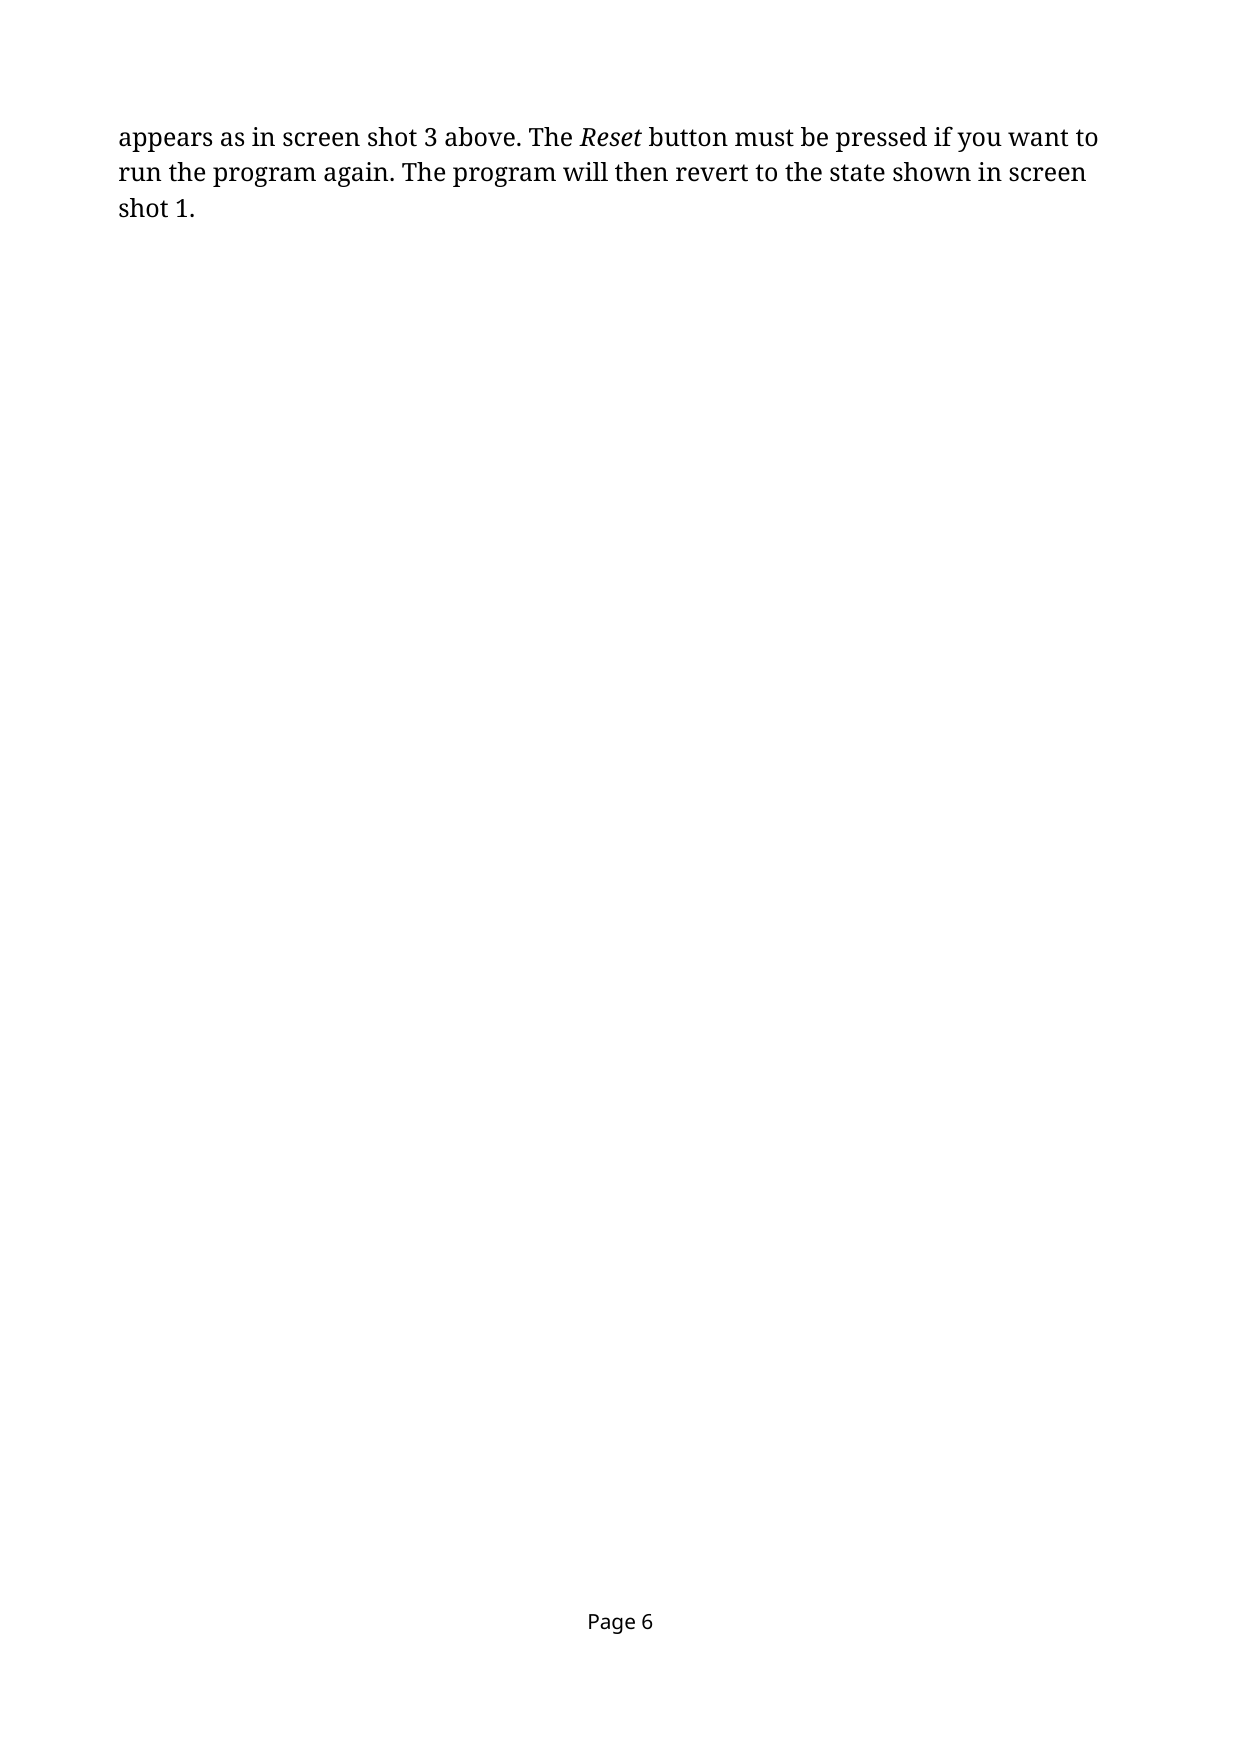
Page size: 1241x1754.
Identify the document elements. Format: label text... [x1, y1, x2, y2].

text appears as in screen shot 3 above. The Reset button must be pressed if you want to run the program again. The program will then revert to the state shown in screen shot 1. [118, 118, 1122, 224]
